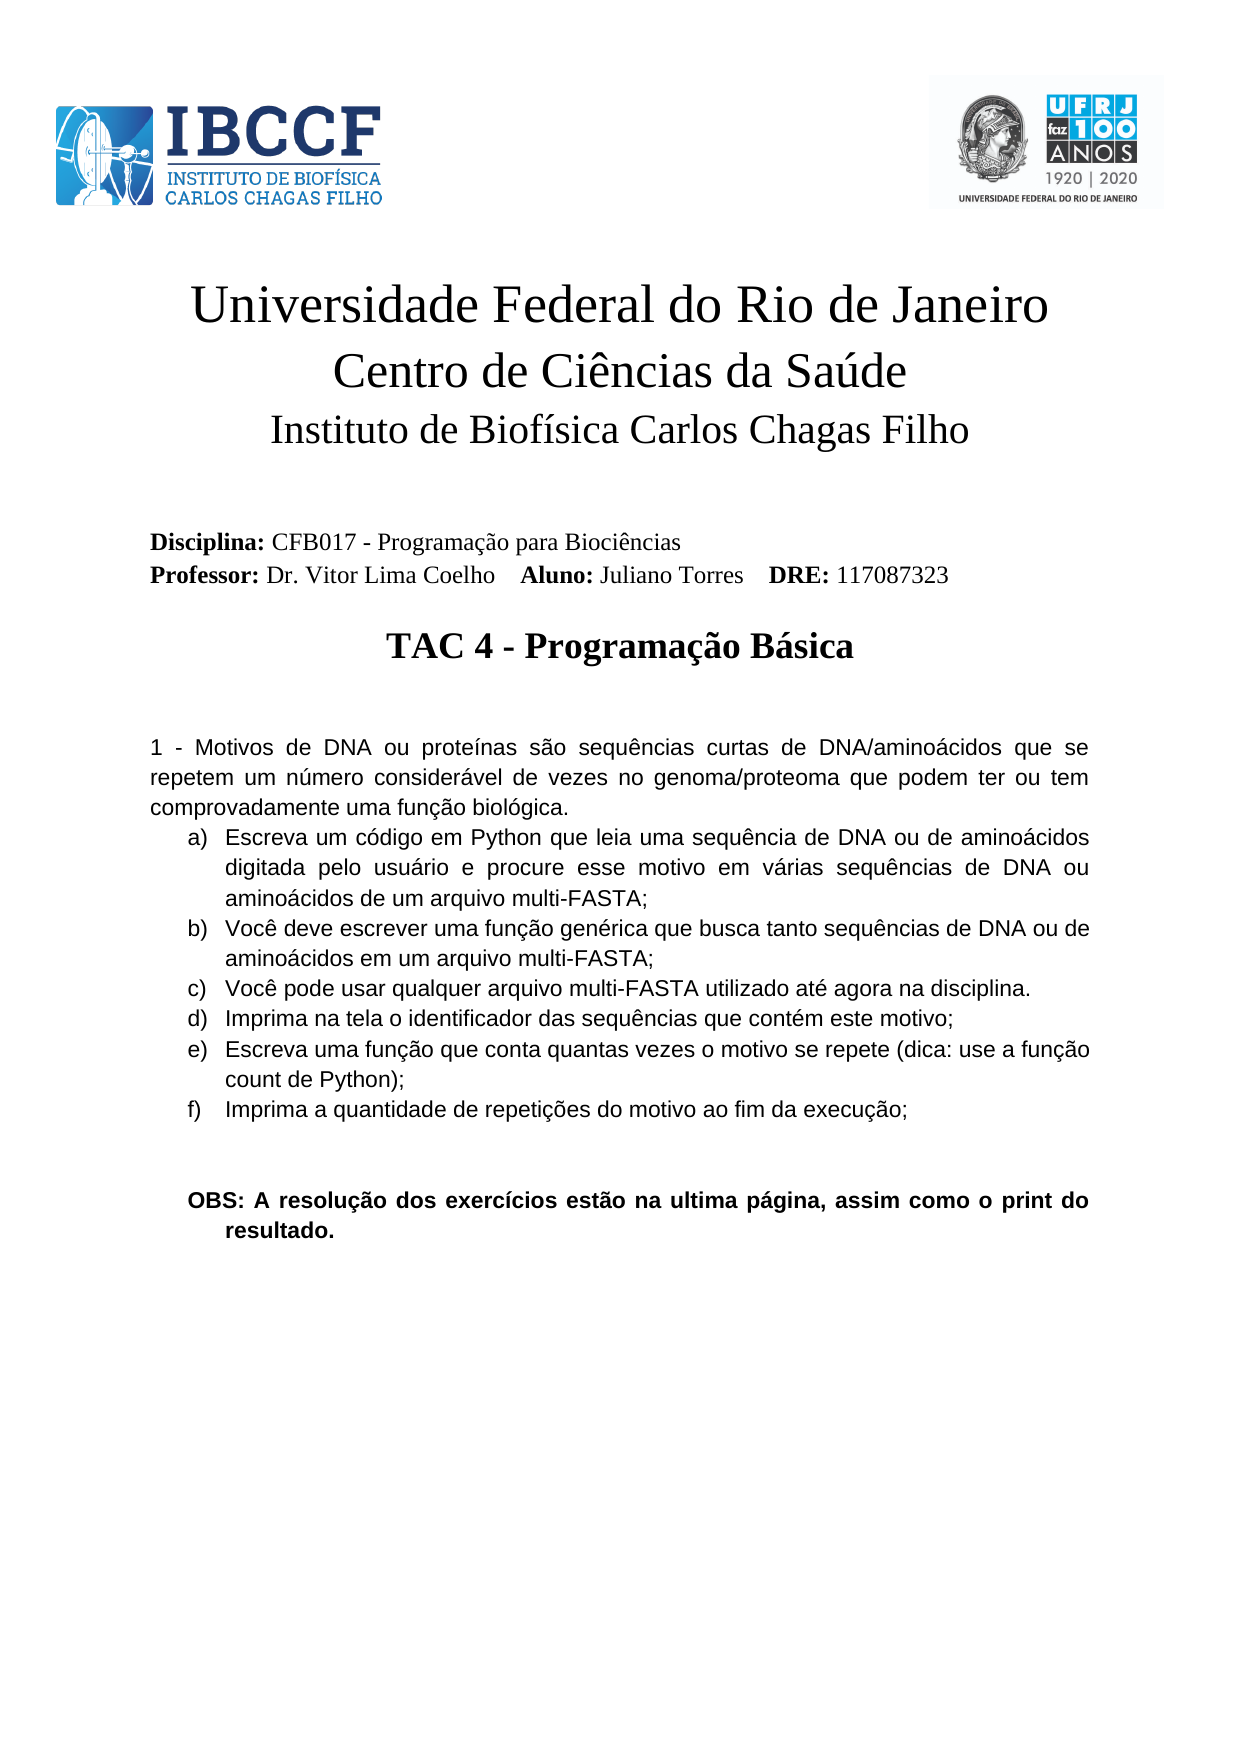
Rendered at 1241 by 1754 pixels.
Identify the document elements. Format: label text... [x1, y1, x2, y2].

list Você pode usar qualquer arquivo multi-FASTA utilizado até agora na disciplina. [187, 975, 1090, 1002]
list Imprima a quantidade de repetições do motivo ao fim da execução; [187, 1096, 1090, 1122]
text 1 - Motivos de DNA ou proteínas são sequências curtas de DNA/aminoácidos que se repetem um número considerável de vezes no genoma/proteoma que podem ter ou tem comprovadamente uma função biológica. [150, 733, 1090, 820]
text OBS: A resolução dos exercícios estão na ultima página, assim como o print do resultado. [187, 1187, 1090, 1243]
text TAC 4 - Programação Básica [150, 623, 1090, 667]
list Você deve escrever uma função genérica que busca tanto sequências de DNA ou de aminoácidos em um arquivo multi-FASTA; [187, 915, 1090, 971]
title Instituto de Biofísica Carlos Chagas Filho [150, 404, 1090, 452]
title Centro de Ciências da Saúde [150, 341, 1090, 398]
list Escreva um código em Python que leia uma sequência de DNA ou de aminoácidos digitada pelo usuário e procure esse motivo em várias sequências de DNA ou aminoácidos de um arquivo multi-FASTA; [187, 824, 1090, 911]
picture [928, 75, 1164, 209]
text Disciplina: CFB017 - Programação para Biociências [150, 527, 1090, 556]
list Escreva uma função que conta quantas vezes o motivo se repete (dica: use a função count de Python); [187, 1036, 1090, 1092]
title Universidade Federal do Rio de Janeiro [150, 272, 1090, 334]
list Imprima na tela o identificador das sequências que contém este motivo; [187, 1005, 1090, 1032]
text Professor: Dr. Vitor Lima Coelho Aluno: Juliano Torres DRE: 117087323 [150, 560, 1090, 589]
picture [49, 102, 388, 209]
